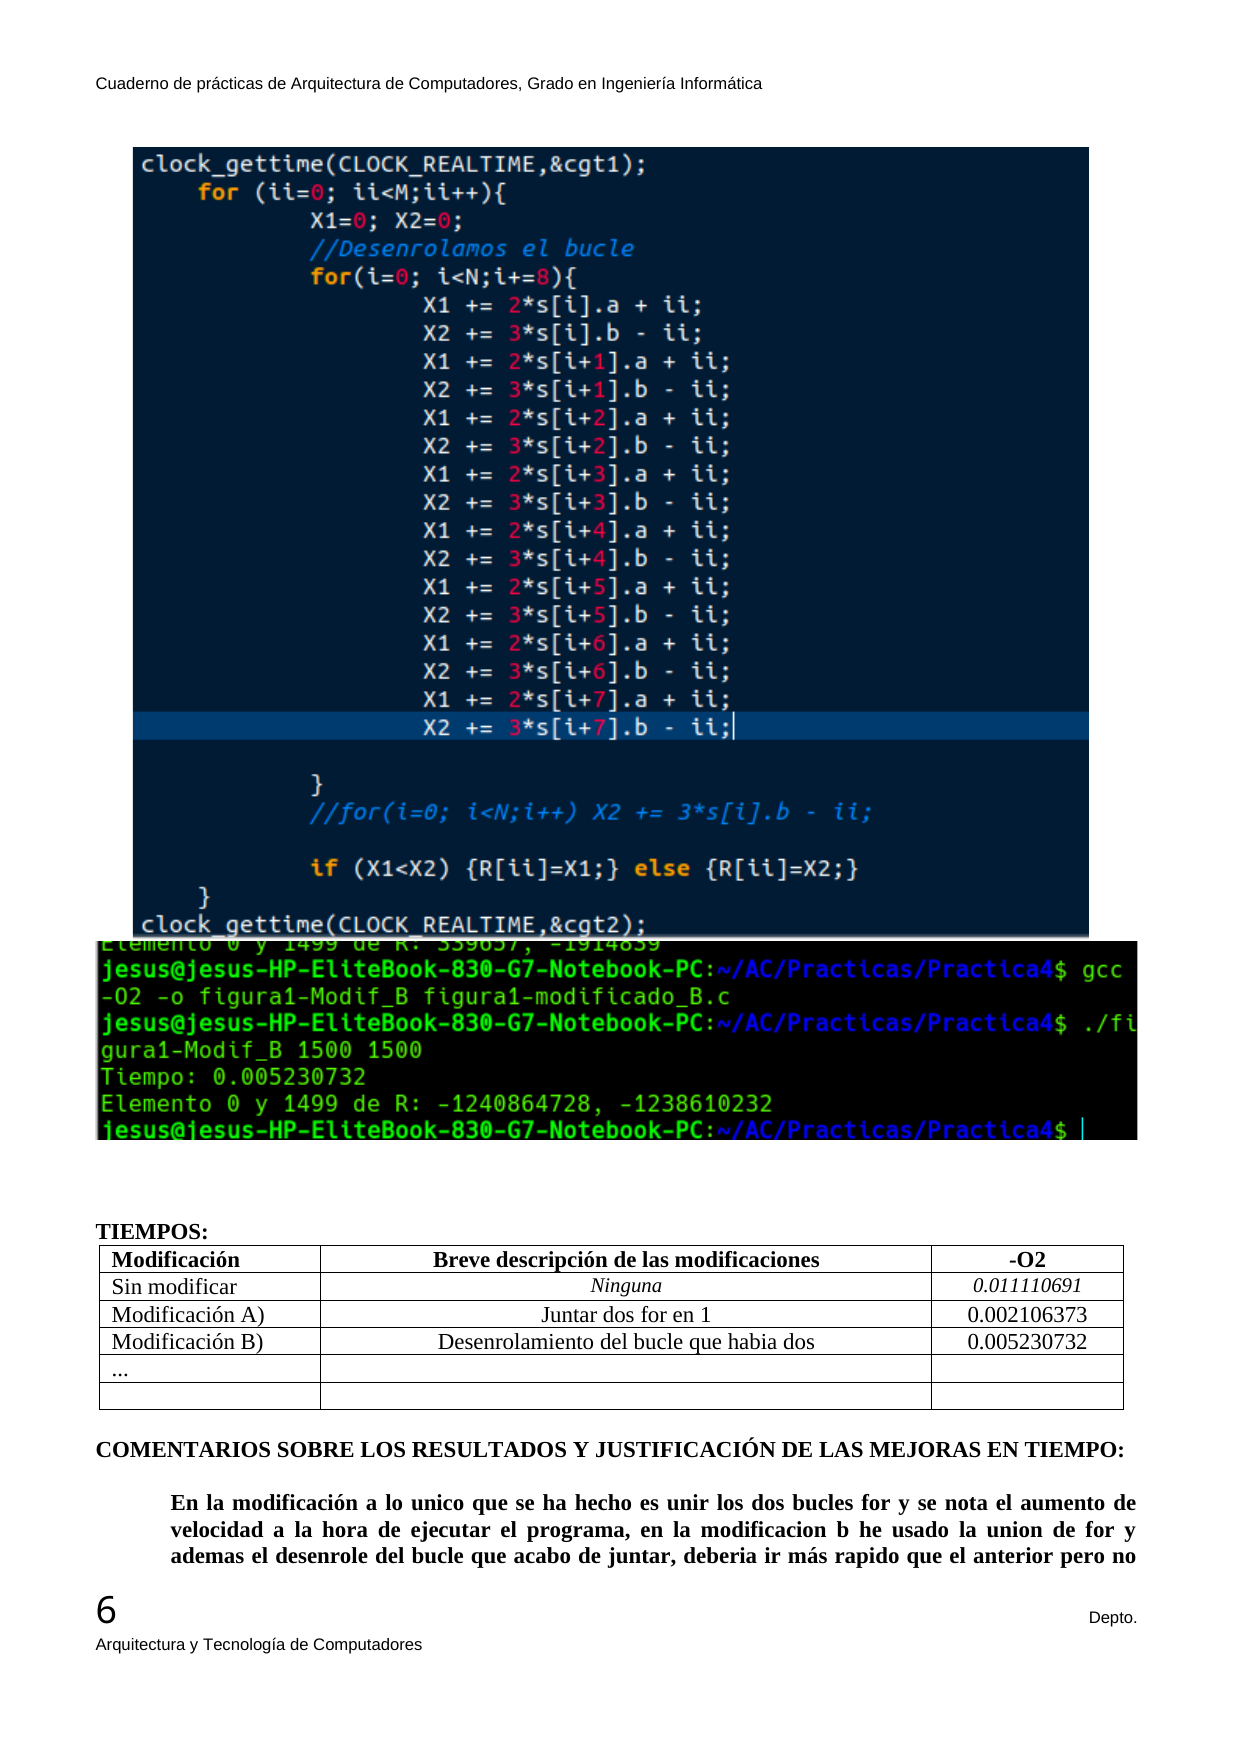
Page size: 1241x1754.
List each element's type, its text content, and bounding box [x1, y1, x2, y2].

table_cell Ninguna [321, 1273, 931, 1299]
table_cell Sin modificar [100, 1273, 320, 1299]
table_cell [100, 1383, 320, 1409]
table_cell [321, 1355, 931, 1382]
table_cell 0.002106373 [932, 1301, 1123, 1327]
table_cell [321, 1383, 931, 1409]
table_cell Juntar dos for en 1 [321, 1301, 931, 1327]
table_cell [932, 1355, 1123, 1382]
text COMENTARIOS SOBRE LOS RESULTADOS Y JUSTIFICACIÓN DE LAS MEJORAS EN TIEMPO: [95, 1437, 1137, 1463]
table_cell [932, 1383, 1123, 1409]
table_cell Modificación A) [100, 1301, 320, 1327]
table_header Modificación [100, 1246, 320, 1272]
table_cell ... [100, 1355, 320, 1382]
table_cell 0.011110691 [932, 1273, 1123, 1299]
table_cell Desenrolamiento del bucle que habia dos [321, 1328, 931, 1354]
table_header Breve descripción de las modificaciones [321, 1246, 931, 1272]
table_cell 0.005230732 [932, 1328, 1123, 1354]
table_cell Modificación B) [100, 1328, 320, 1354]
table_header -O2 [932, 1246, 1123, 1272]
text En la modificación a lo unico que se ha hecho es unir los dos bucles for y se nota el aumento de velocidad a la hora de ejecutar el programa, en la modificacion b he usado la union de for y ademas el desenrole del bucle que acabo de juntar, deberia ir más rapido que el anterior pero no [170, 1489, 1137, 1568]
picture [95, 147, 1138, 1140]
text TIEMPOS: [95, 1218, 1137, 1245]
